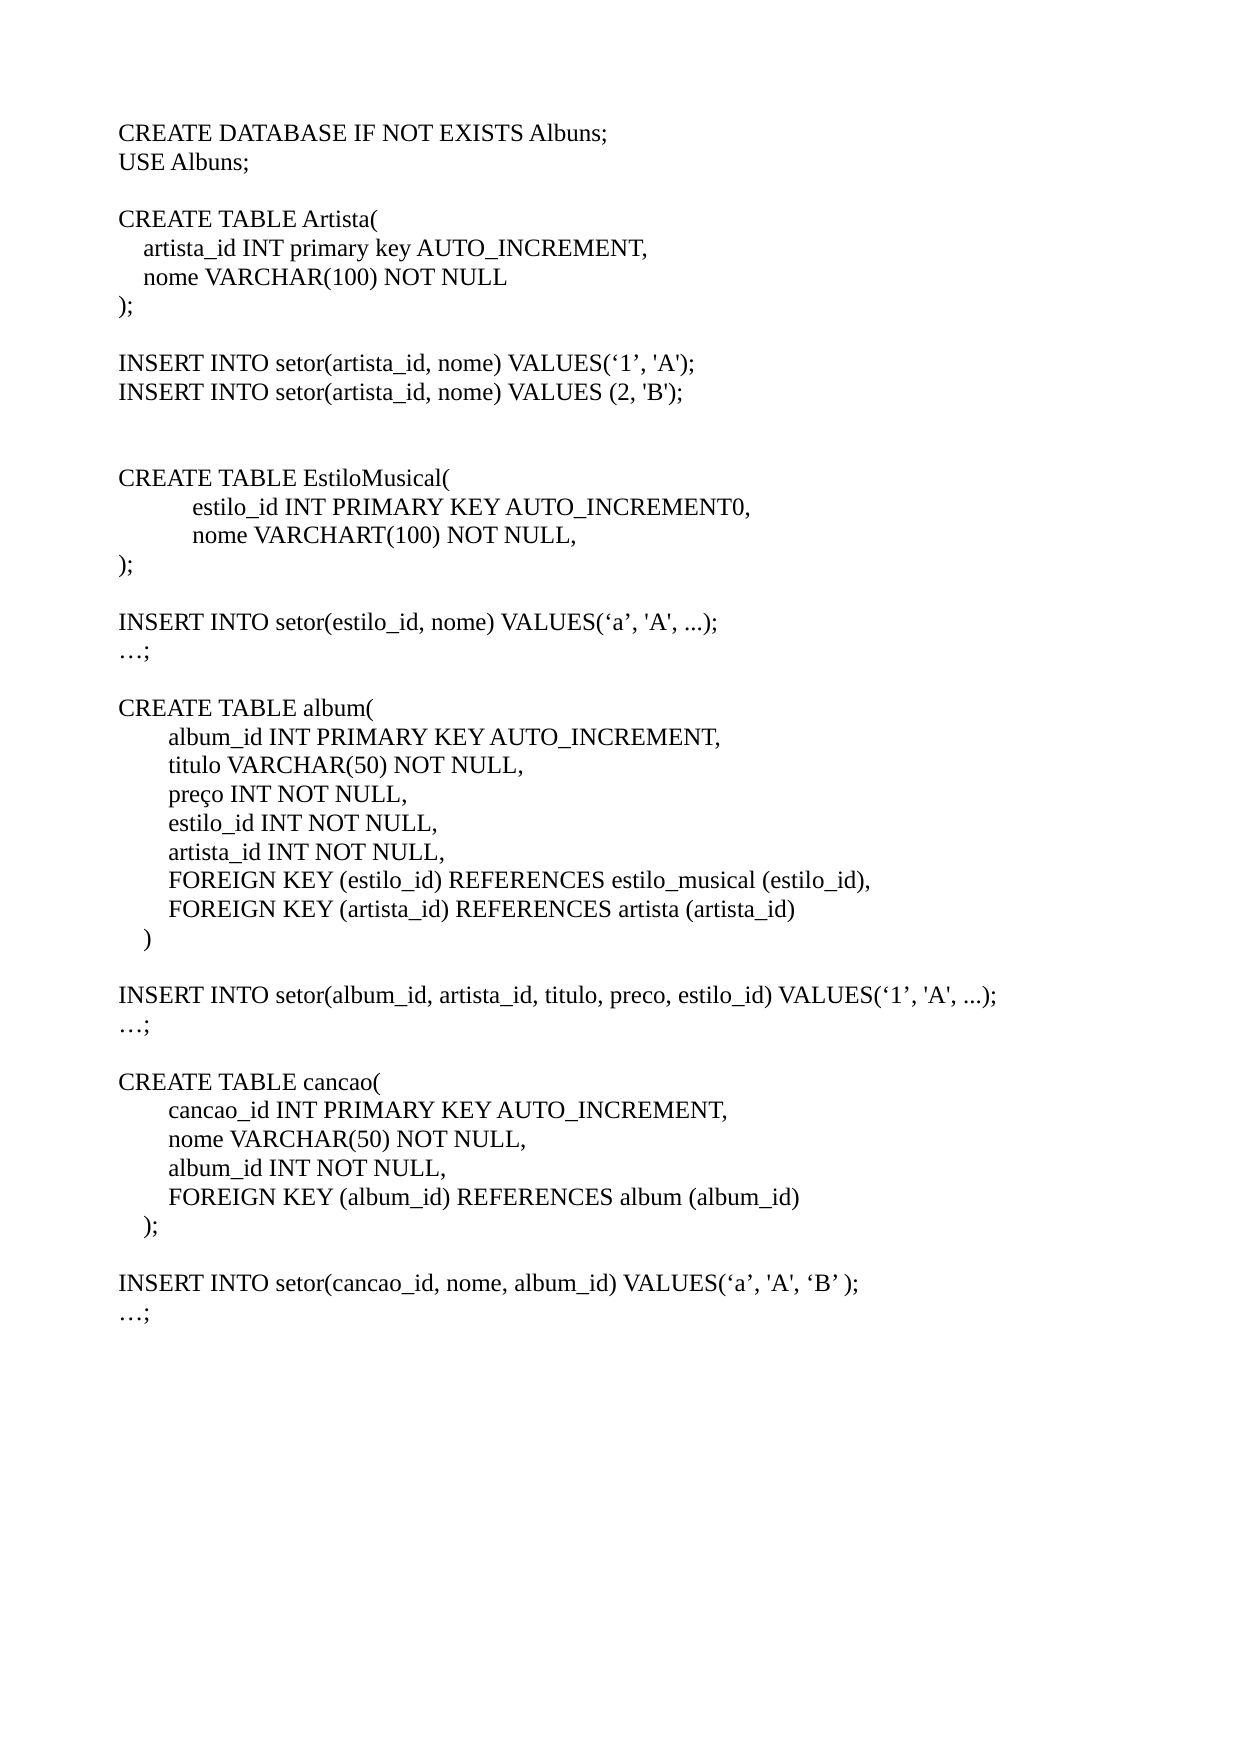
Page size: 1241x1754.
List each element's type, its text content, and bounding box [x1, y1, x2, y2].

text nome VARCHAR(100) NOT NULL [118, 262, 1122, 291]
text estilo_id INT PRIMARY KEY AUTO_INCREMENT0, [118, 492, 1122, 521]
text …; [118, 636, 1122, 664]
text ); [118, 549, 1122, 578]
text ) [118, 923, 1122, 952]
text CREATE TABLE EstiloMusical( [118, 463, 1122, 492]
text INSERT INTO setor(estilo_id, nome) VALUES(‘a’, 'A', ...); [118, 607, 1122, 636]
text nome VARCHAR(50) NOT NULL, [118, 1124, 1122, 1153]
text album_id INT NOT NULL, [118, 1153, 1122, 1182]
text CREATE DATABASE IF NOT EXISTS Albuns; [118, 118, 1122, 147]
text FOREIGN KEY (artista_id) REFERENCES artista (artista_id) [118, 894, 1122, 923]
text titulo VARCHAR(50) NOT NULL, [118, 751, 1122, 779]
text …; [118, 1297, 1122, 1326]
text CREATE TABLE cancao( [118, 1067, 1122, 1096]
text preço INT NOT NULL, [118, 779, 1122, 808]
text ); [118, 291, 1122, 319]
text INSERT INTO setor(artista_id, nome) VALUES (2, 'B'); [118, 377, 1122, 406]
text nome VARCHART(100) NOT NULL, [118, 521, 1122, 549]
text …; [118, 1009, 1122, 1038]
text album_id INT PRIMARY KEY AUTO_INCREMENT, [118, 722, 1122, 751]
text ); [118, 1211, 1122, 1239]
text INSERT INTO setor(artista_id, nome) VALUES(‘1’, 'A'); [118, 348, 1122, 377]
text CREATE TABLE album( [118, 693, 1122, 722]
text estilo_id INT NOT NULL, [118, 808, 1122, 837]
text INSERT INTO setor(album_id, artista_id, titulo, preco, estilo_id) VALUES(‘1’, 'A', ...); [118, 981, 1122, 1009]
text FOREIGN KEY (estilo_id) REFERENCES estilo_musical (estilo_id), [118, 866, 1122, 894]
text CREATE TABLE Artista( [118, 204, 1122, 233]
text FOREIGN KEY (album_id) REFERENCES album (album_id) [118, 1182, 1122, 1211]
text INSERT INTO setor(cancao_id, nome, album_id) VALUES(‘a’, 'A', ‘B’ ); [118, 1268, 1122, 1297]
text USE Albuns; [118, 147, 1122, 176]
text artista_id INT NOT NULL, [118, 837, 1122, 866]
text cancao_id INT PRIMARY KEY AUTO_INCREMENT, [118, 1096, 1122, 1124]
text artista_id INT primary key AUTO_INCREMENT, [118, 233, 1122, 262]
